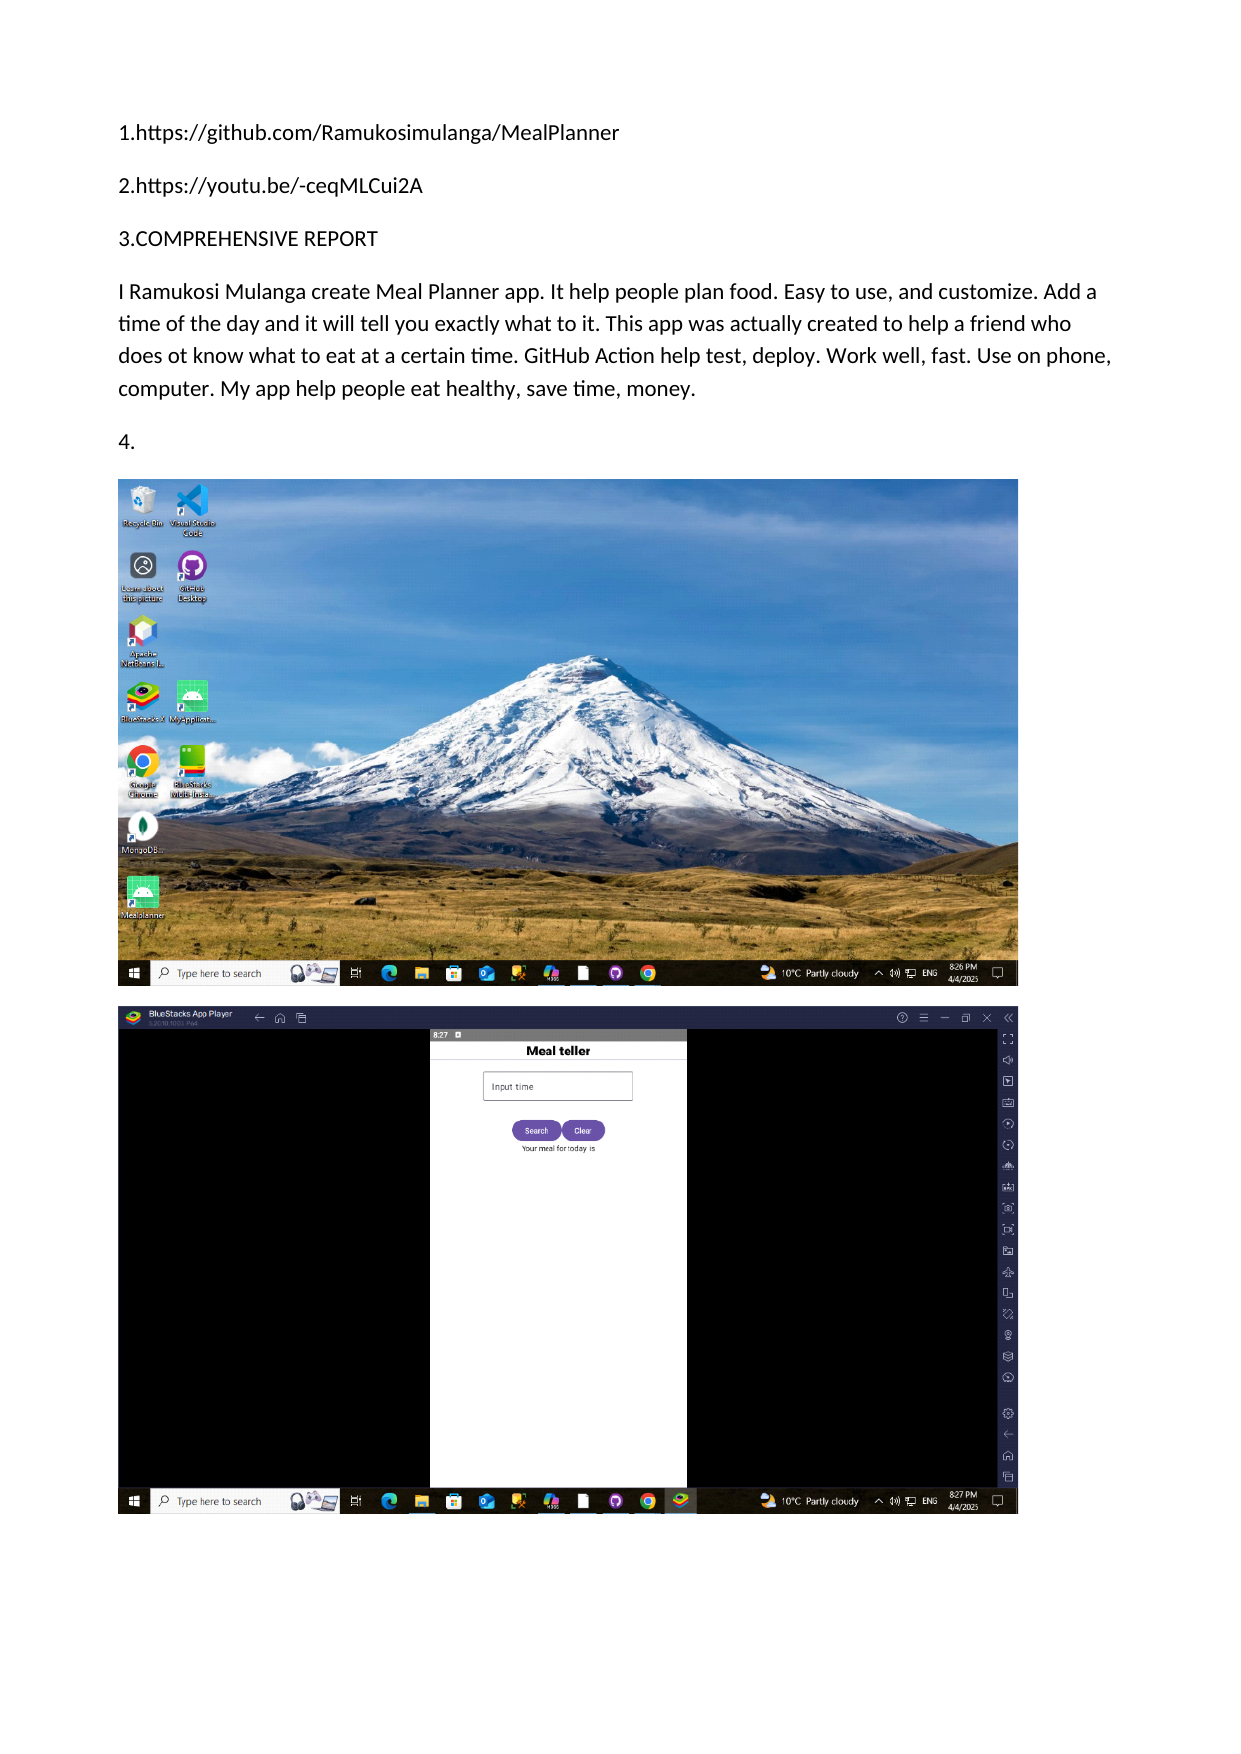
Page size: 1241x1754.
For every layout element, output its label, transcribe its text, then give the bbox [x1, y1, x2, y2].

text 3.COMPREHENSIVE REPORT [118, 224, 1122, 252]
text 2.https://youtu.be/-ceqMLCui2A [118, 171, 1122, 199]
text 4. [118, 427, 1122, 455]
text I Ramukosi Mulanga create Meal Planner app. It help people plan food. Easy to use, and customize. Add a time of the day and it will tell you exactly what to it. This app was actually created to help a friend who does ot know what to eat at a certain time. GitHub Action help test, deploy. Work well, fast. Use on phone, computer. My app help people eat healthy, save time, money. [118, 277, 1122, 402]
text 1.https://github.com/Ramukosimulanga/MealPlanner [118, 118, 1122, 146]
